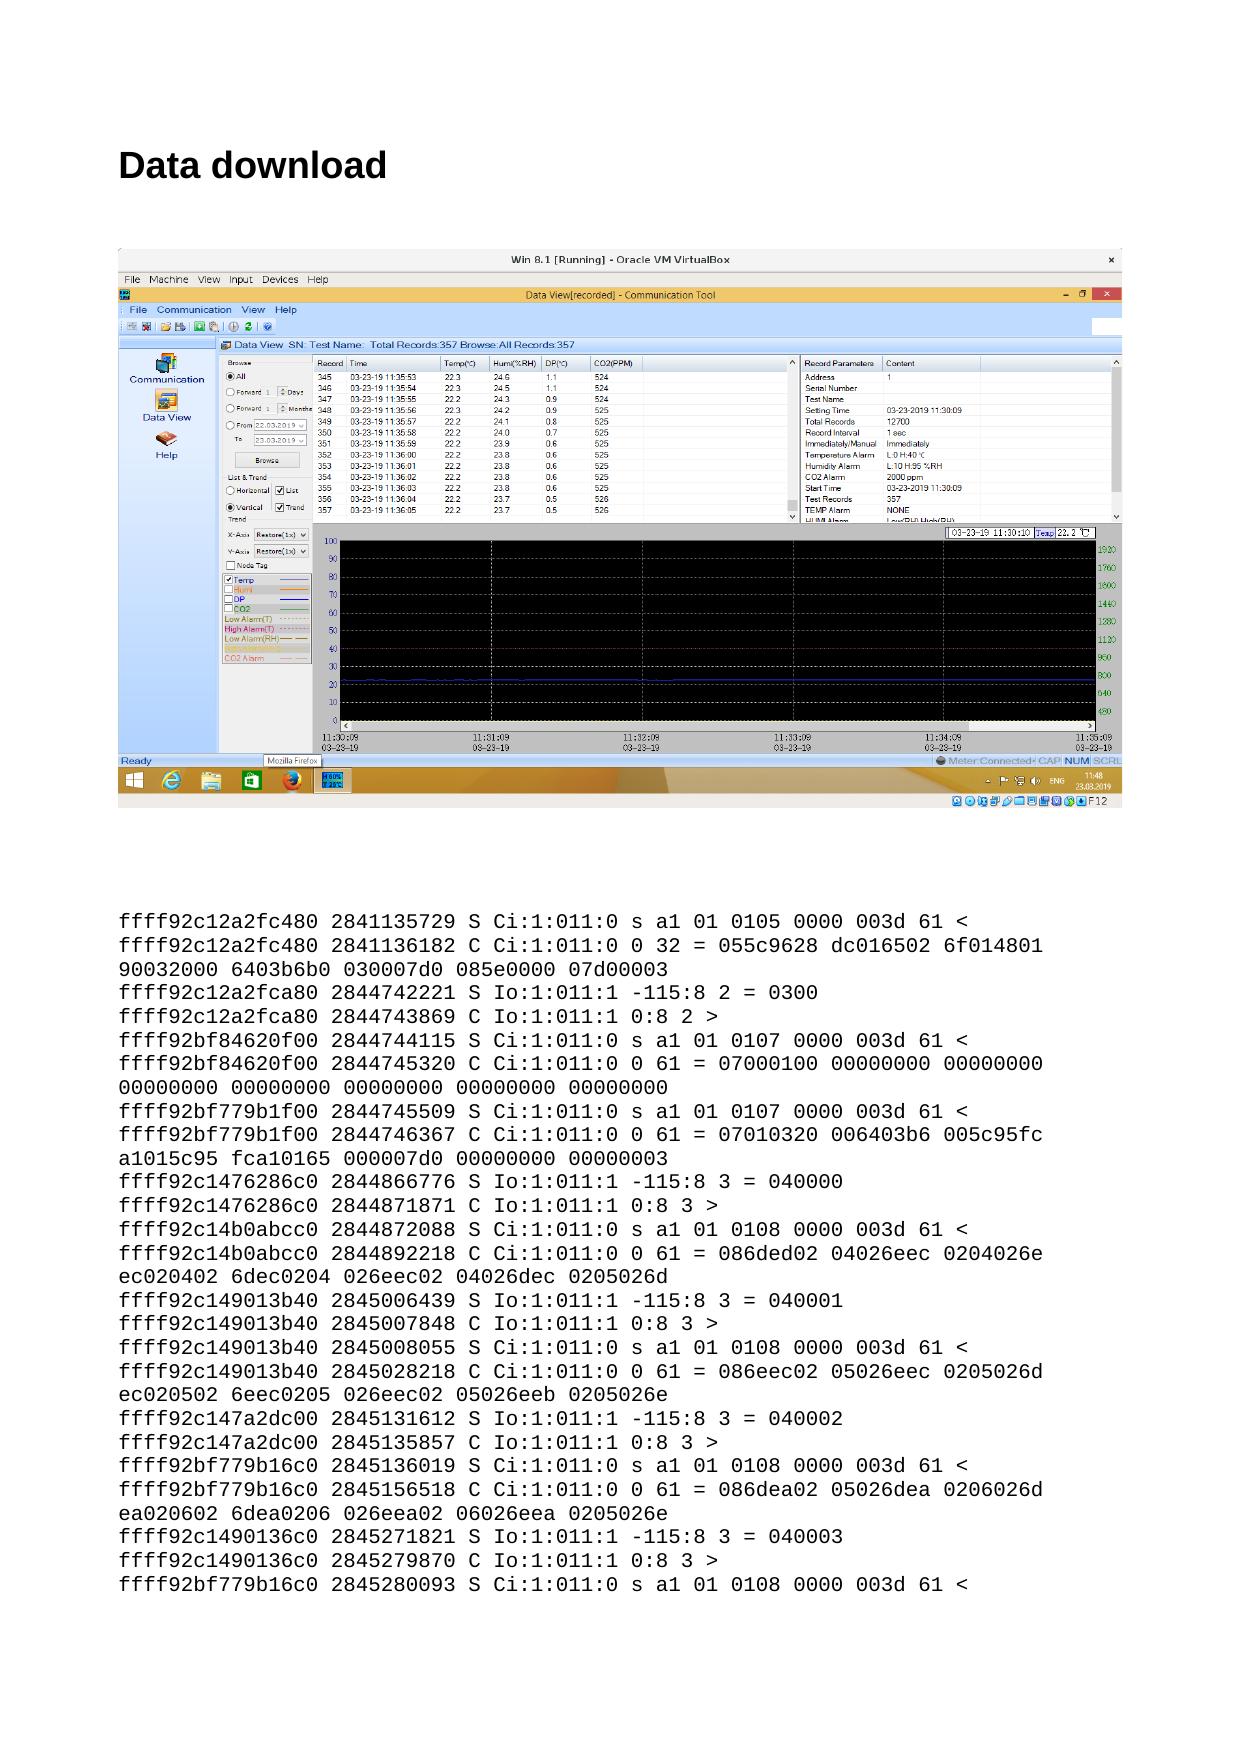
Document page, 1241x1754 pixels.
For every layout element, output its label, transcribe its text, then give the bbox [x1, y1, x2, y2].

text ffff92c1490136c0 2845271821 S Io:1:011:1 -115:8 3 = 040003 [118, 1526, 1122, 1550]
text ffff92bf779b16c0 2845136019 S Ci:1:011:0 s a1 01 0108 0000 003d 61 < [118, 1455, 1122, 1479]
text ffff92c14b0abcc0 2844872088 S Ci:1:011:0 s a1 01 0108 0000 003d 61 < [118, 1219, 1122, 1242]
text ffff92c149013b40 2845008055 S Ci:1:011:0 s a1 01 0108 0000 003d 61 < [118, 1337, 1122, 1361]
text ffff92bf779b16c0 2845280093 S Ci:1:011:0 s a1 01 0108 0000 003d 61 < [118, 1573, 1122, 1597]
text ffff92c1490136c0 2845279870 C Io:1:011:1 0:8 3 > [118, 1550, 1122, 1573]
text ffff92bf84620f00 2844745320 C Ci:1:011:0 0 61 = 07000100 00000000 00000000 00000000 00000000 00000000 00000000 00000000 [118, 1053, 1122, 1101]
text ffff92c12a2fca80 2844742221 S Io:1:011:1 -115:8 2 = 0300 [118, 982, 1122, 1006]
text ffff92c149013b40 2845028218 C Ci:1:011:0 0 61 = 086eec02 05026eec 0205026d ec020502 6eec0205 026eec02 05026eeb 0205026e [118, 1361, 1122, 1408]
text ffff92c149013b40 2845007848 C Io:1:011:1 0:8 3 > [118, 1313, 1122, 1337]
text ffff92c12a2fca80 2844743869 C Io:1:011:1 0:8 2 > [118, 1006, 1122, 1030]
text ffff92c147a2dc00 2845131612 S Io:1:011:1 -115:8 3 = 040002 [118, 1408, 1122, 1432]
text ffff92bf779b16c0 2845156518 C Ci:1:011:0 0 61 = 086dea02 05026dea 0206026d ea020602 6dea0206 026eea02 06026eea 0205026e [118, 1479, 1122, 1526]
subtitle Data download [118, 143, 1122, 187]
text ffff92bf779b1f00 2844745509 S Ci:1:011:0 s a1 01 0107 0000 003d 61 < [118, 1101, 1122, 1124]
text ffff92c14b0abcc0 2844892218 C Ci:1:011:0 0 61 = 086ded02 04026eec 0204026e ec020402 6dec0204 026eec02 04026dec 0205026d [118, 1242, 1122, 1290]
text ffff92c1476286c0 2844866776 S Io:1:011:1 -115:8 3 = 040000 [118, 1172, 1122, 1195]
text ffff92bf84620f00 2844744115 S Ci:1:011:0 s a1 01 0107 0000 003d 61 < [118, 1030, 1122, 1053]
picture [118, 248, 1123, 808]
text ffff92bf779b1f00 2844746367 C Ci:1:011:0 0 61 = 07010320 006403b6 005c95fc a1015c95 fca10165 000007d0 00000000 00000003 [118, 1124, 1122, 1172]
text ffff92c12a2fc480 2841135729 S Ci:1:011:0 s a1 01 0105 0000 003d 61 < [118, 911, 1122, 935]
text ffff92c1476286c0 2844871871 C Io:1:011:1 0:8 3 > [118, 1195, 1122, 1219]
text ffff92c12a2fc480 2841136182 C Ci:1:011:0 0 32 = 055c9628 dc016502 6f014801 90032000 6403b6b0 030007d0 085e0000 07d00003 [118, 935, 1122, 982]
text ffff92c147a2dc00 2845135857 C Io:1:011:1 0:8 3 > [118, 1432, 1122, 1455]
text ffff92c149013b40 2845006439 S Io:1:011:1 -115:8 3 = 040001 [118, 1290, 1122, 1313]
